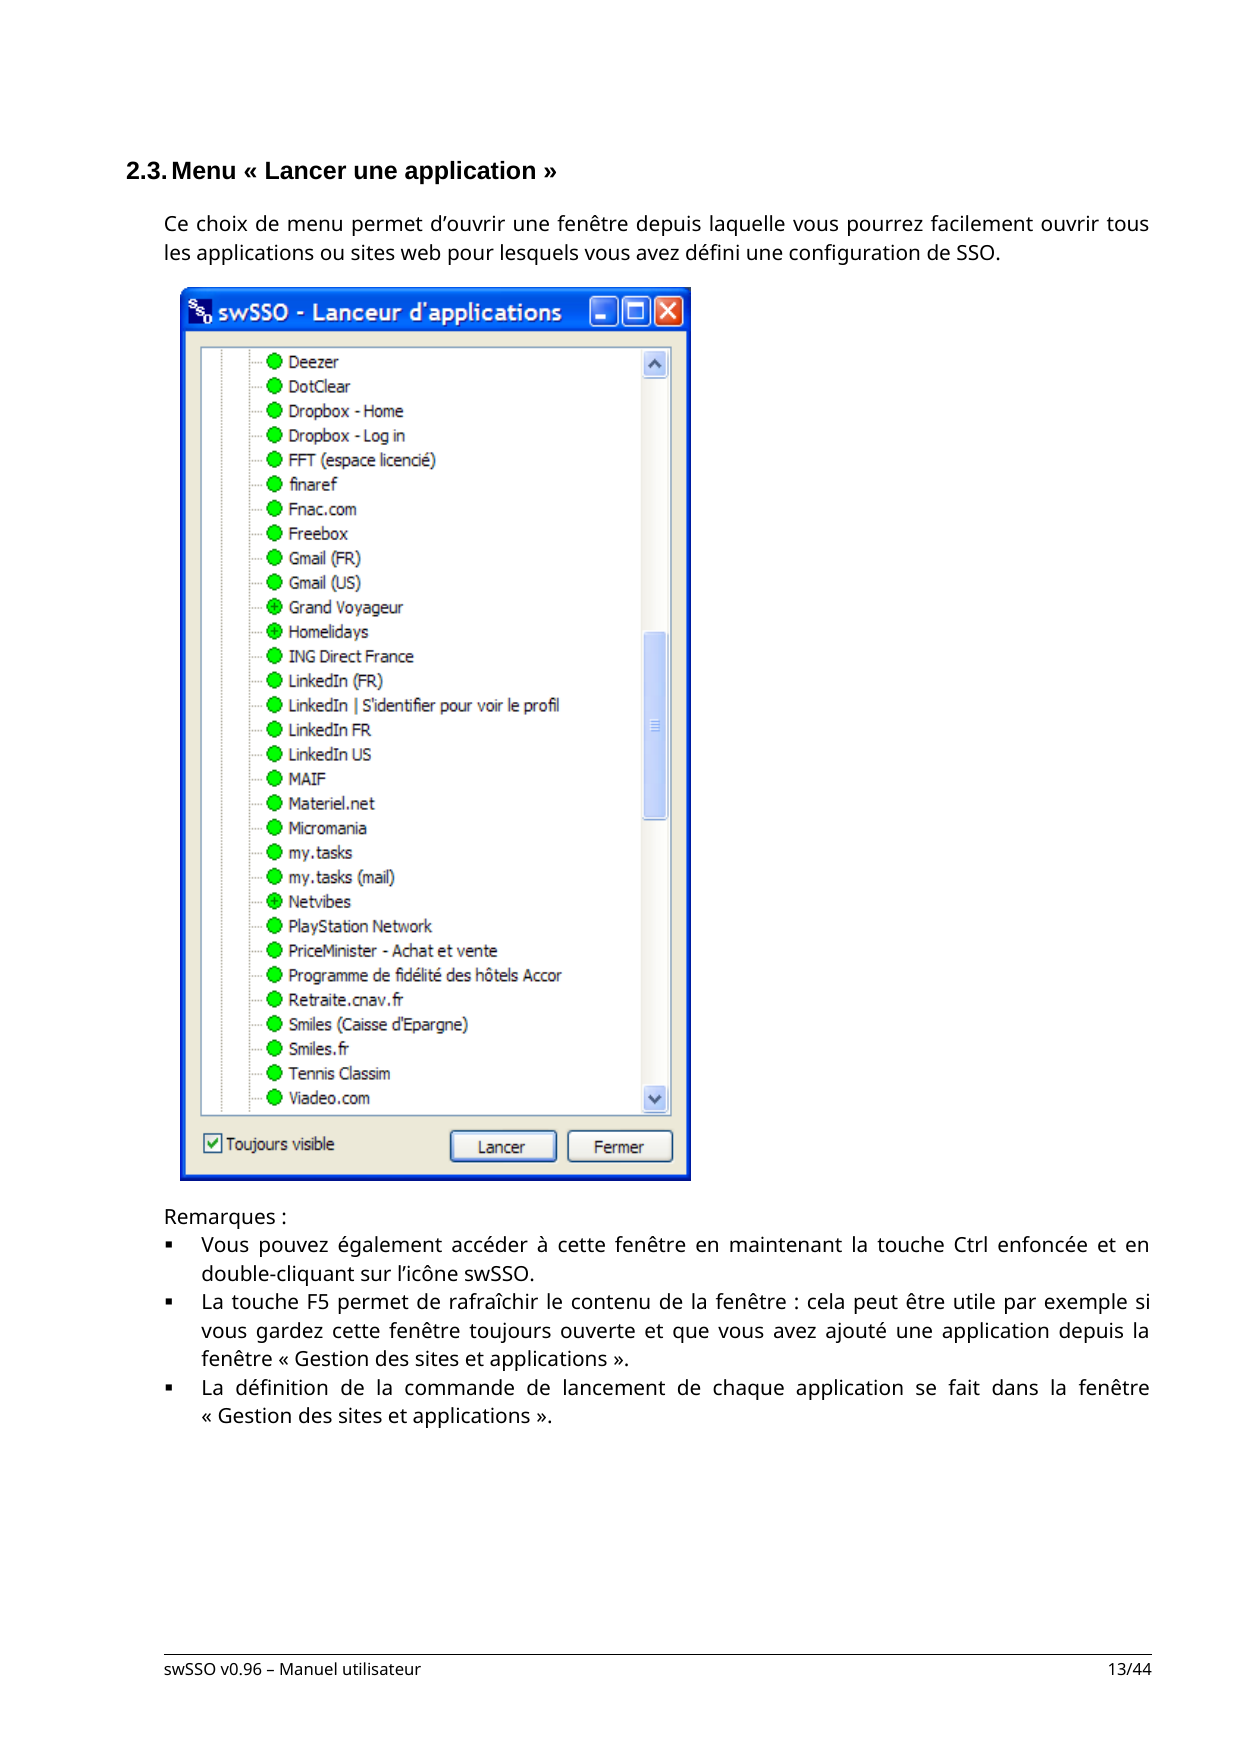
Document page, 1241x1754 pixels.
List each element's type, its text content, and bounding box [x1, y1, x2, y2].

list Vous pouvez également accéder à cette fenêtre en maintenant la touche Ctrl enfoncée et en double-cliquant sur l’icône swSSO. [164, 1231, 1152, 1287]
text Remarques : [164, 1202, 1152, 1231]
text Ce choix de menu permet d’ouvrir une fenêtre depuis laquelle vous pourrez facilement ouvrir tous les applications ou sites web pour lesquels vous avez défini une configuration de SSO. [164, 209, 1152, 266]
subtitle Menu « Lancer une application » [126, 156, 1152, 184]
list La définition de la commande de lancement de chaque application se fait dans la fenêtre « Gestion des sites et applications ». [164, 1373, 1152, 1430]
picture [180, 287, 691, 1181]
list La touche F5 permet de rafraîchir le contenu de la fenêtre : cela peut être utile par exemple si vous gardez cette fenêtre toujours ouverte et que vous avez ajouté une application depuis la fenêtre « Gestion des sites et applications ». [164, 1287, 1152, 1373]
